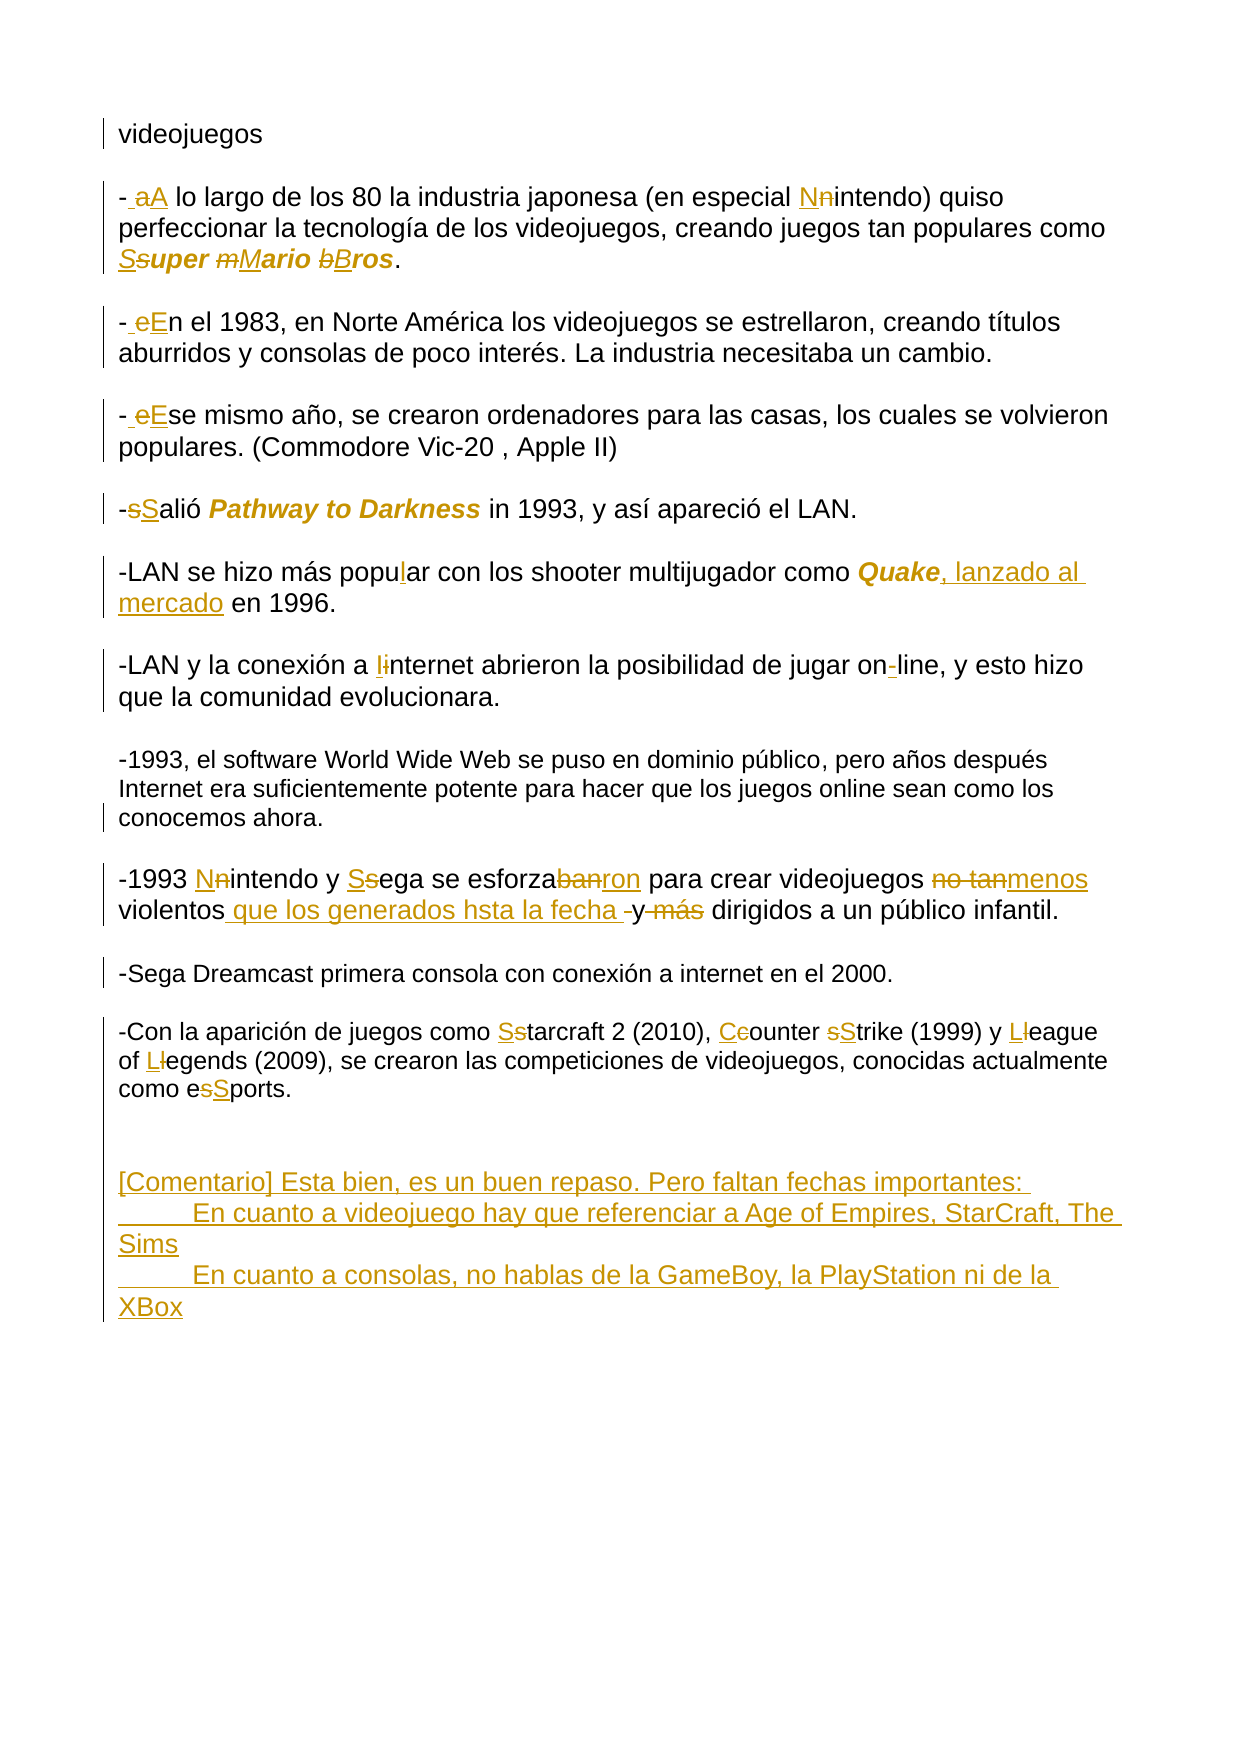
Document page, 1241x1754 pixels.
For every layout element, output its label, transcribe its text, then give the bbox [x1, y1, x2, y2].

text - A lo largo de los 80 la industria japonesa (en especial Nintendo) quiso perfeccionar la tecnología de los videojuegos, creando juegos tan populares como Super Mario Bros. [118, 181, 1122, 274]
text -1993, el software World Wide Web se puso en dominio público, pero años después Internet era suficientemente potente para hacer que los juegos online sean como los conocemos ahora. [118, 743, 1122, 832]
text -Con la aparición de juegos como Starcraft 2 (2010), Counter Strike (1999) y League of Legends (2009), se crearon las competiciones de videojuegos, conocidas actualmente como eSports. [118, 1017, 1122, 1103]
text videojuegos [118, 118, 1122, 149]
text [Comentario] Esta bien, es un buen repaso. Pero faltan fechas importantes: [118, 1166, 1122, 1197]
text Sims [118, 1226, 1122, 1259]
text -Salió Pathway to Darkness in 1993, y así apareció el LAN. [118, 493, 1122, 524]
text -LAN y la conexión a Internet abrieron la posibilidad de jugar on-line, y esto hizo que la comunidad evolucionara. [118, 649, 1122, 712]
text -LAN se hizo más popular con los shooter multijugador como Quake, lanzado al mercado en 1996. [118, 556, 1122, 618]
text En cuanto a consolas, no hablas de la GameBoy, la PlayStation ni de la XBox [118, 1259, 1122, 1322]
text -Sega Dreamcast primera consola con conexión a internet en el 2000. [118, 957, 1122, 988]
text En cuanto a videojuego hay que referenciar a Age of Empires, StarCraft, The [118, 1197, 1122, 1224]
text - Ese mismo año, se crearon ordenadores para las casas, los cuales se volvieron populares. (Commodore Vic-20 , Apple II) [118, 399, 1122, 462]
text - En el 1983, en Norte América los videojuegos se estrellaron, creando títulos aburridos y consolas de poco interés. La industria necesitaba un cambio. [118, 306, 1122, 368]
text -1993 Nintendo y Sega se esforzaron para crear videojuegos menos violentos que los generados hsta la fecha y dirigidos a un público infantil. [118, 863, 1122, 926]
